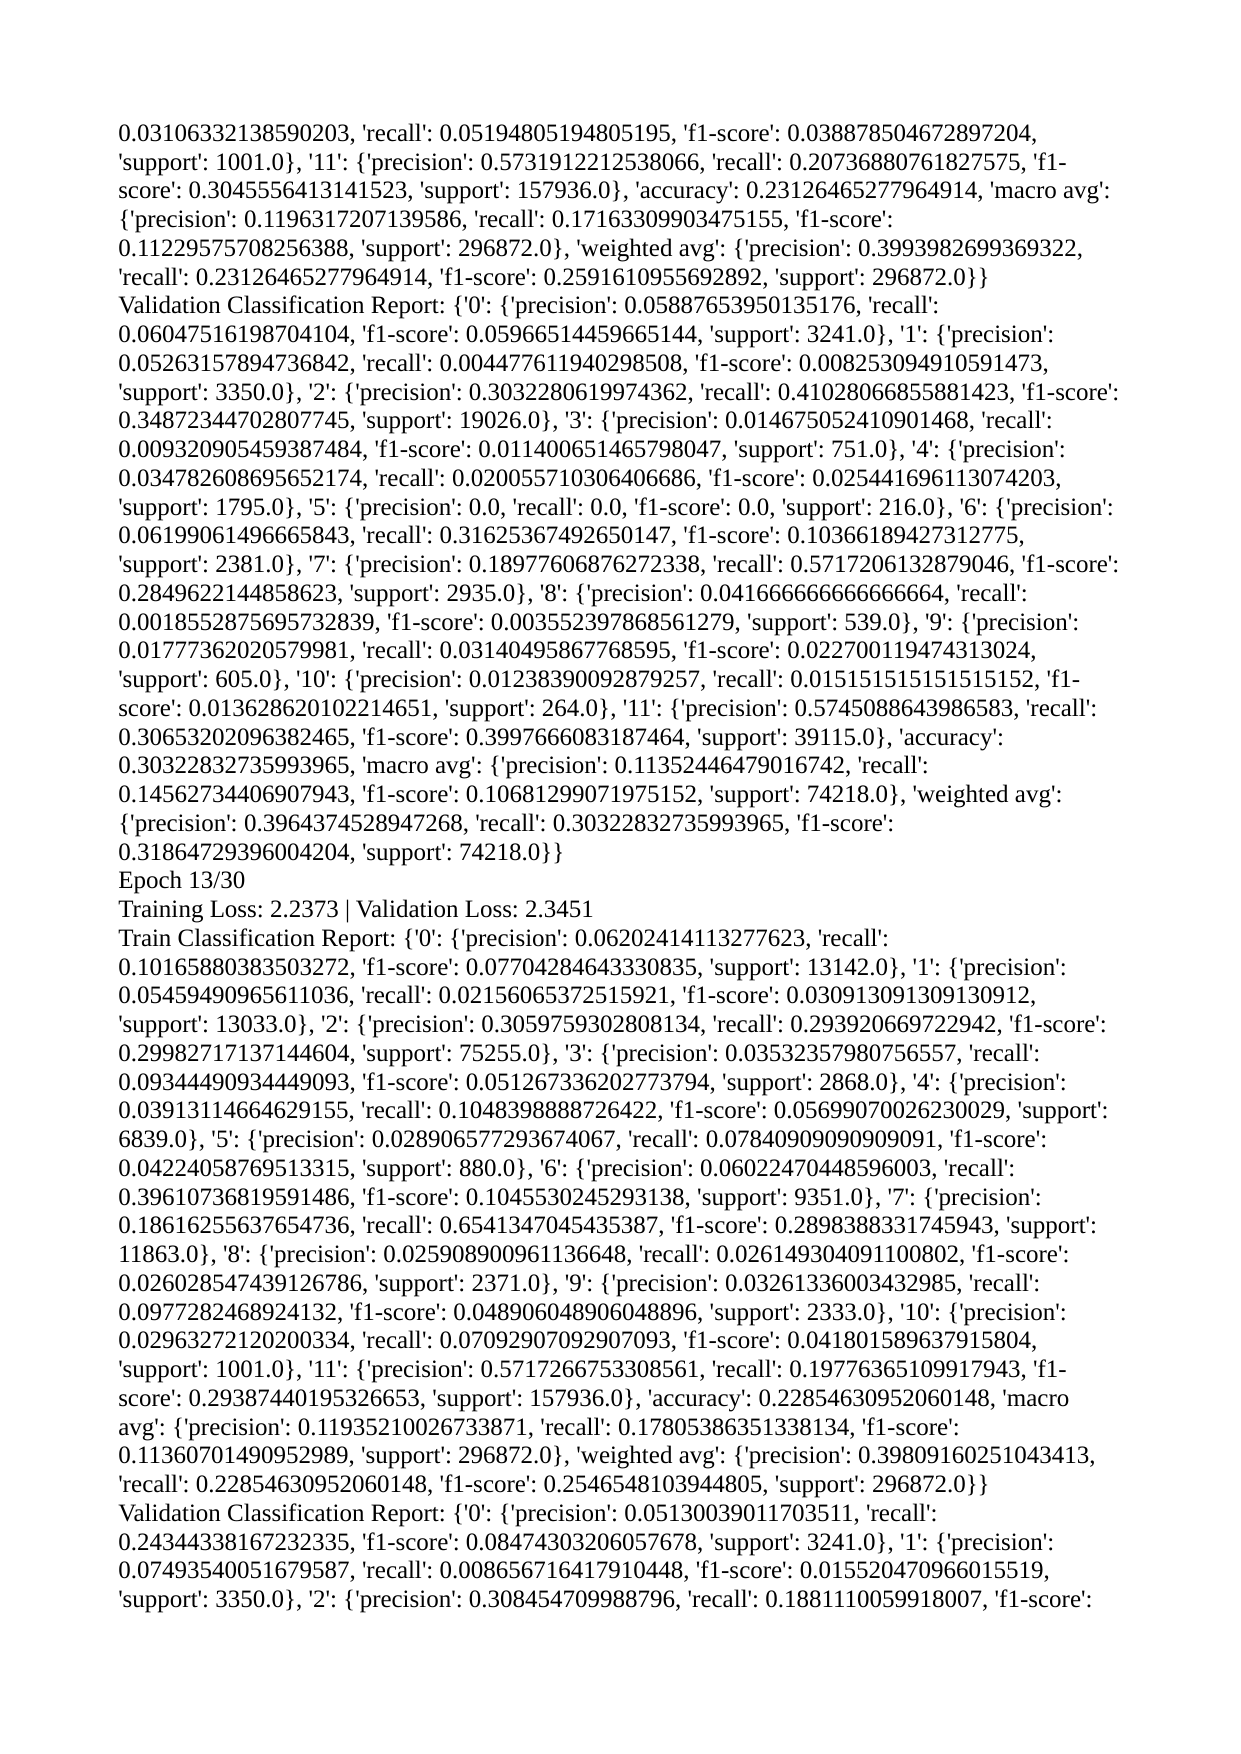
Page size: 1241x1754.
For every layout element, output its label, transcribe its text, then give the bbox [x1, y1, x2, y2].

text Epoch 13/30 [118, 866, 1122, 894]
text 0.03106332138590203, 'recall': 0.05194805194805195, 'f1-score': 0.038878504672897204, 'support': 1001.0}, '11': {'precision': 0.5731912212538066, 'recall': 0.20736880761827575, 'f1-score': 0.3045556413141523, 'support': 157936.0}, 'accuracy': 0.23126465277964914, 'macro avg': {'precision': 0.1196317207139586, 'recall': 0.17163309903475155, 'f1-score': 0.11229575708256388, 'support': 296872.0}, 'weighted avg': {'precision': 0.3993982699369322, 'recall': 0.23126465277964914, 'f1-score': 0.2591610955692892, 'support': 296872.0}} [118, 118, 1122, 291]
text Validation Classification Report: {'0': {'precision': 0.05130039011703511, 'recall': 0.24344338167232335, 'f1-score': 0.08474303206057678, 'support': 3241.0}, '1': {'precision': 0.07493540051679587, 'recall': 0.008656716417910448, 'f1-score': 0.015520470966015519, 'support': 3350.0}, '2': {'precision': 0.308454709988796, 'recall': 0.1881110059918007, 'f1-score': [118, 1498, 1122, 1613]
text Training Loss: 2.2373 | Validation Loss: 2.3451 [118, 894, 1122, 923]
text Train Classification Report: {'0': {'precision': 0.06202414113277623, 'recall': 0.10165880383503272, 'f1-score': 0.07704284643330835, 'support': 13142.0}, '1': {'precision': 0.05459490965611036, 'recall': 0.02156065372515921, 'f1-score': 0.030913091309130912, 'support': 13033.0}, '2': {'precision': 0.3059759302808134, 'recall': 0.293920669722942, 'f1-score': 0.29982717137144604, 'support': 75255.0}, '3': {'precision': 0.03532357980756557, 'recall': 0.09344490934449093, 'f1-score': 0.051267336202773794, 'support': 2868.0}, '4': {'precision': 0.03913114664629155, 'recall': 0.1048398888726422, 'f1-score': 0.05699070026230029, 'support': 6839.0}, '5': {'precision': 0.028906577293674067, 'recall': 0.07840909090909091, 'f1-score': 0.04224058769513315, 'support': 880.0}, '6': {'precision': 0.06022470448596003, 'recall': 0.39610736819591486, 'f1-score': 0.1045530245293138, 'support': 9351.0}, '7': {'precision': 0.18616255637654736, 'recall': 0.6541347045435387, 'f1-score': 0.2898388331745943, 'support': 11863.0}, '8': {'precision': 0.025908900961136648, 'recall': 0.026149304091100802, 'f1-score': 0.026028547439126786, 'support': 2371.0}, '9': {'precision': 0.03261336003432985, 'recall': 0.0977282468924132, 'f1-score': 0.048906048906048896, 'support': 2333.0}, '10': {'precision': 0.02963272120200334, 'recall': 0.07092907092907093, 'f1-score': 0.041801589637915804, 'support': 1001.0}, '11': {'precision': 0.5717266753308561, 'recall': 0.19776365109917943, 'f1-score': 0.29387440195326653, 'support': 157936.0}, 'accuracy': 0.22854630952060148, 'macro avg': {'precision': 0.11935210026733871, 'recall': 0.17805386351338134, 'f1-score': 0.11360701490952989, 'support': 296872.0}, 'weighted avg': {'precision': 0.39809160251043413, 'recall': 0.22854630952060148, 'f1-score': 0.2546548103944805, 'support': 296872.0}} [118, 923, 1122, 1498]
text Validation Classification Report: {'0': {'precision': 0.05887653950135176, 'recall': 0.06047516198704104, 'f1-score': 0.05966514459665144, 'support': 3241.0}, '1': {'precision': 0.05263157894736842, 'recall': 0.004477611940298508, 'f1-score': 0.008253094910591473, 'support': 3350.0}, '2': {'precision': 0.3032280619974362, 'recall': 0.41028066855881423, 'f1-score': 0.34872344702807745, 'support': 19026.0}, '3': {'precision': 0.014675052410901468, 'recall': 0.009320905459387484, 'f1-score': 0.011400651465798047, 'support': 751.0}, '4': {'precision': 0.034782608695652174, 'recall': 0.020055710306406686, 'f1-score': 0.025441696113074203, 'support': 1795.0}, '5': {'precision': 0.0, 'recall': 0.0, 'f1-score': 0.0, 'support': 216.0}, '6': {'precision': 0.06199061496665843, 'recall': 0.31625367492650147, 'f1-score': 0.10366189427312775, 'support': 2381.0}, '7': {'precision': 0.18977606876272338, 'recall': 0.5717206132879046, 'f1-score': 0.2849622144858623, 'support': 2935.0}, '8': {'precision': 0.041666666666666664, 'recall': 0.0018552875695732839, 'f1-score': 0.003552397868561279, 'support': 539.0}, '9': {'precision': 0.01777362020579981, 'recall': 0.03140495867768595, 'f1-score': 0.022700119474313024, 'support': 605.0}, '10': {'precision': 0.01238390092879257, 'recall': 0.015151515151515152, 'f1-score': 0.013628620102214651, 'support': 264.0}, '11': {'precision': 0.5745088643986583, 'recall': 0.30653202096382465, 'f1-score': 0.3997666083187464, 'support': 39115.0}, 'accuracy': 0.30322832735993965, 'macro avg': {'precision': 0.11352446479016742, 'recall': 0.14562734406907943, 'f1-score': 0.10681299071975152, 'support': 74218.0}, 'weighted avg': {'precision': 0.3964374528947268, 'recall': 0.30322832735993965, 'f1-score': 0.31864729396004204, 'support': 74218.0}} [118, 291, 1122, 866]
